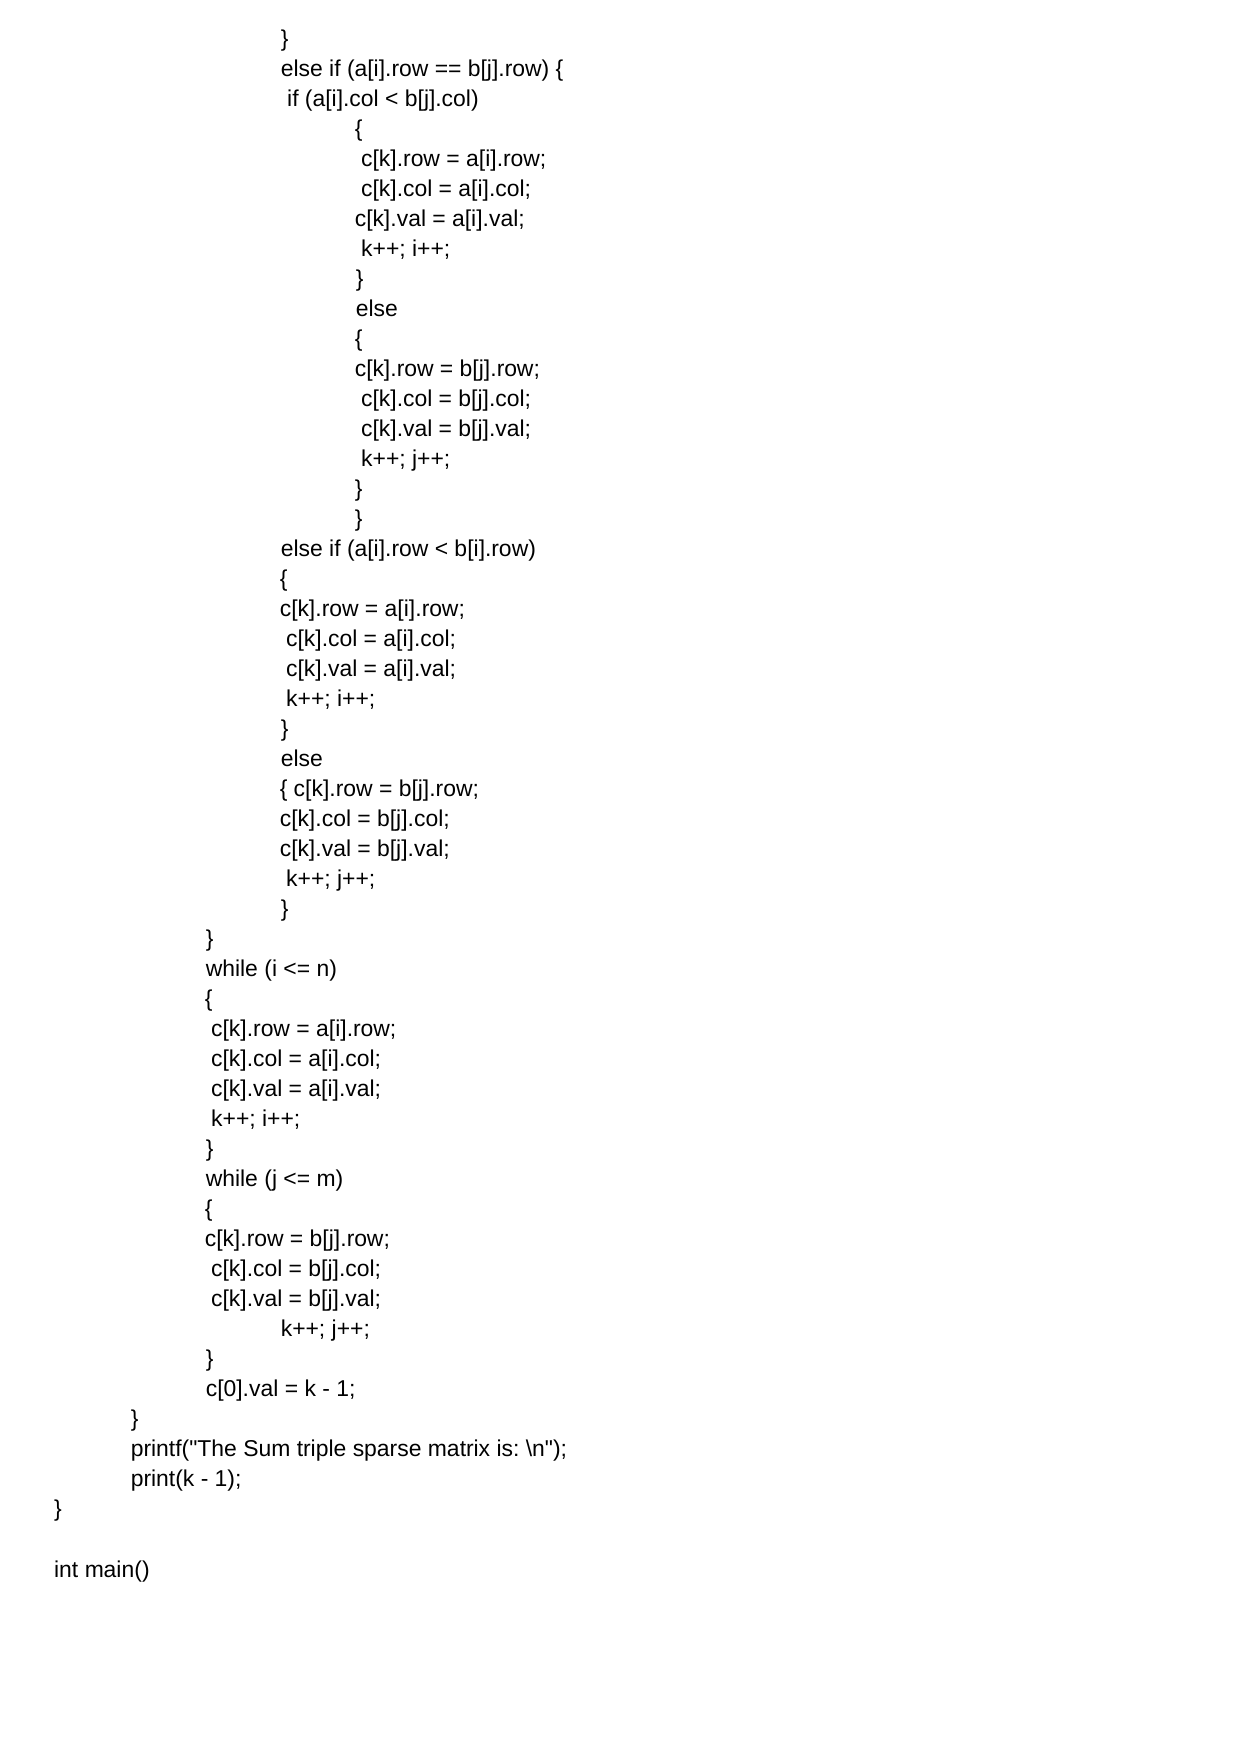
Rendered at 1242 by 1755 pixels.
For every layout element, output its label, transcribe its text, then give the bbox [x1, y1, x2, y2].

text if (a[i].col < b[j].col) [281, 85, 773, 112]
text } [206, 1345, 841, 1372]
text c[0].val = k - 1; [206, 1375, 841, 1402]
text else [281, 745, 841, 772]
text else [356, 295, 841, 322]
text { [204, 1195, 689, 1222]
text k++; j++; [354, 445, 841, 472]
text c[k].row = b[j].row; [354, 355, 841, 382]
text print(k - 1); [131, 1465, 790, 1492]
text c[k].row = a[i].row; [204, 1015, 689, 1042]
text c[k].val = b[j].val; [204, 1285, 689, 1312]
text c[k].col = b[j].col; [204, 1255, 689, 1282]
text k++; j++; [279, 865, 764, 892]
text while (j <= m) [206, 1165, 841, 1192]
text k++; j++; [281, 1315, 587, 1342]
text } [281, 895, 841, 922]
text } [356, 265, 841, 292]
text { [354, 115, 841, 142]
text } [54, 1495, 841, 1522]
text { [354, 325, 841, 352]
text c[k].val = b[j].val; [354, 415, 841, 442]
text k++; i++; [354, 235, 841, 262]
text c[k].val = a[i].val; [204, 1075, 689, 1102]
text c[k].col = b[j].col; [354, 385, 841, 412]
text } [281, 715, 841, 742]
text } [279, 475, 594, 502]
text k++; i++; [279, 685, 764, 712]
text { [204, 985, 689, 1012]
text c[k].val = a[i].val; [279, 655, 764, 682]
text c[k].row = a[i].row; [279, 595, 764, 622]
text c[k].col = a[i].col; [354, 175, 841, 202]
text } [279, 505, 594, 532]
text } [281, 25, 773, 52]
text } [206, 925, 560, 952]
text printf("The Sum triple sparse matrix is: \n"); [131, 1435, 790, 1462]
text c[k].col = a[i].col; [279, 625, 764, 652]
text int main() [54, 1556, 841, 1582]
text else if (a[i].row < b[i].row) [281, 535, 841, 562]
text { c[k].row = b[j].row; [279, 775, 764, 802]
text } [206, 1135, 841, 1162]
text { [279, 565, 764, 592]
text k++; i++; [204, 1105, 689, 1132]
text } [131, 1405, 790, 1432]
text c[k].col = b[j].col; [279, 805, 764, 832]
text else if (a[i].row == b[j].row) { [281, 55, 773, 82]
text c[k].row = a[i].row; [354, 145, 841, 172]
text c[k].val = a[i].val; [354, 205, 841, 232]
text c[k].col = a[i].col; [204, 1045, 689, 1072]
text c[k].val = b[j].val; [279, 835, 764, 862]
text while (i <= n) [206, 955, 560, 982]
text c[k].row = b[j].row; [204, 1225, 689, 1252]
